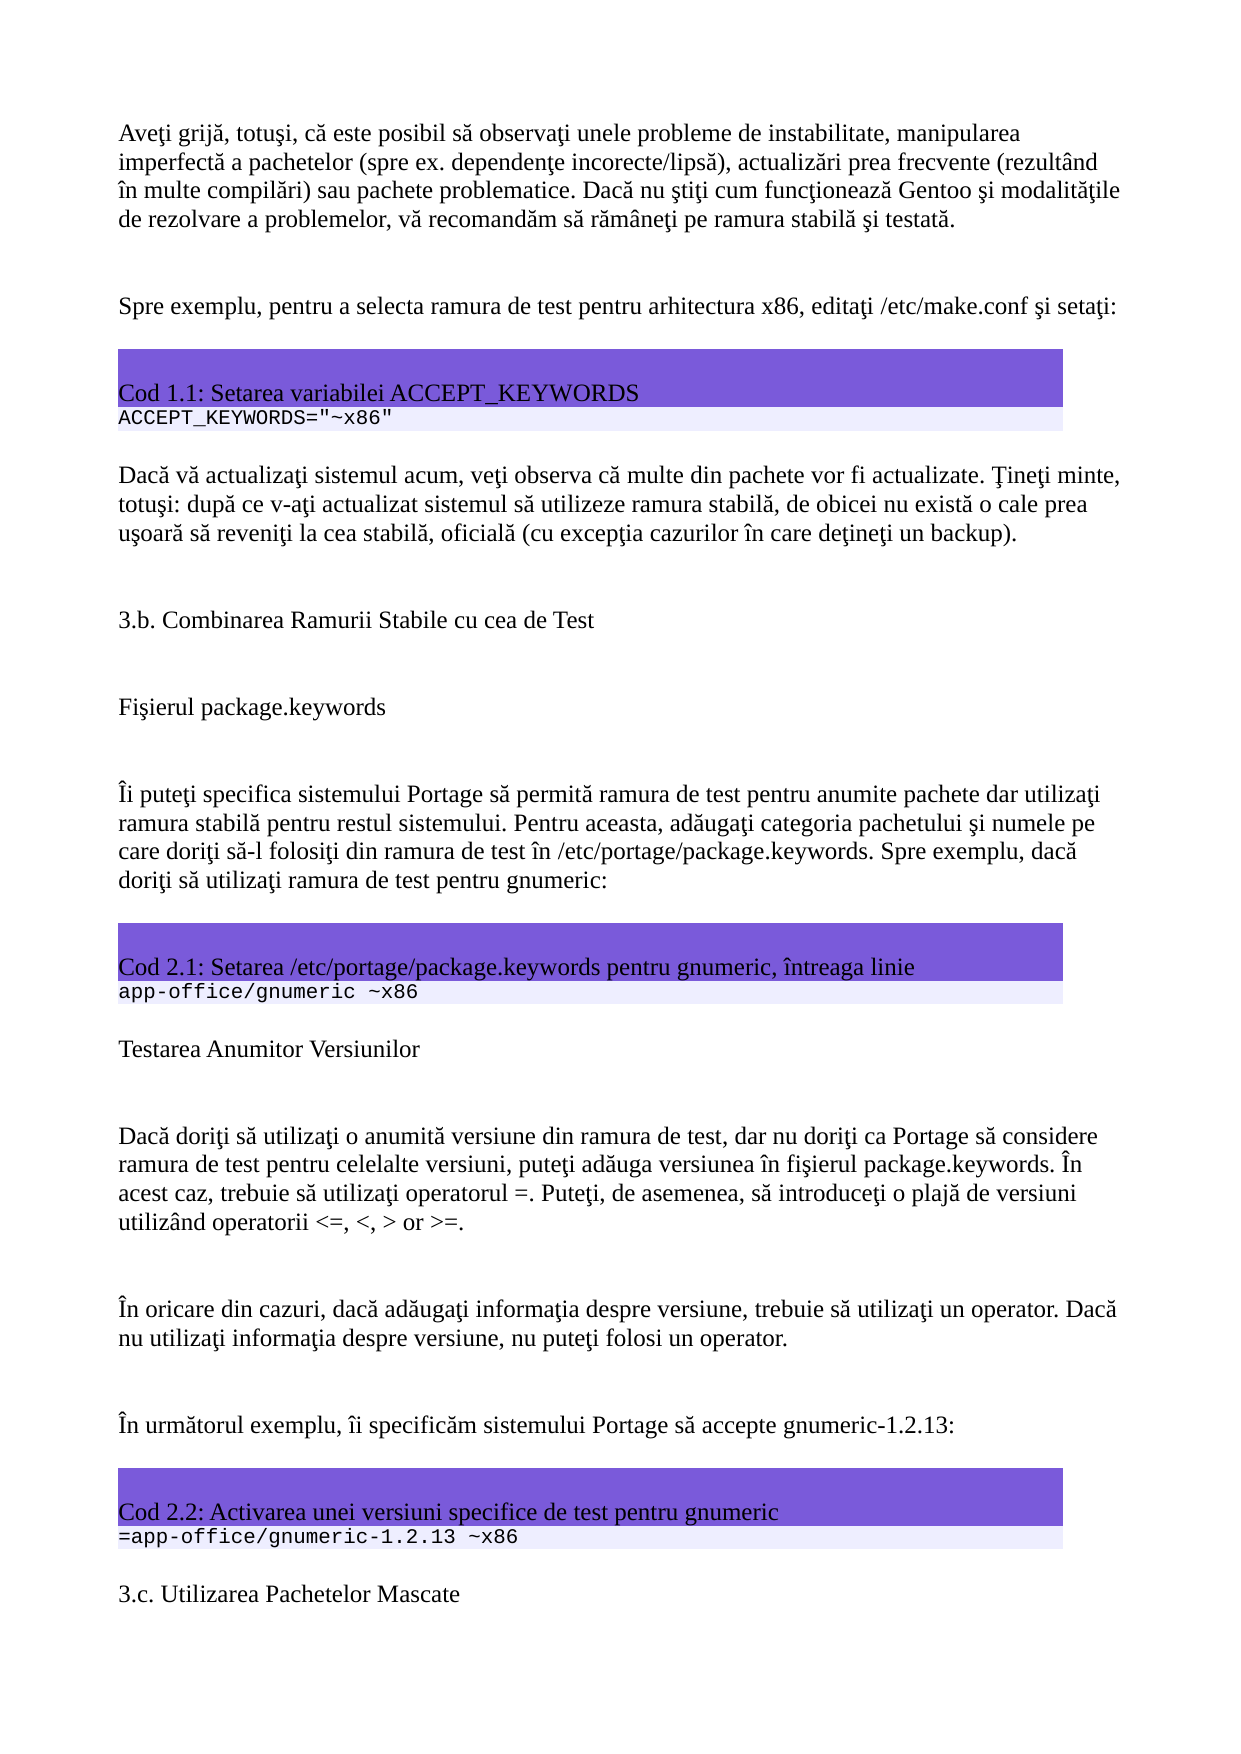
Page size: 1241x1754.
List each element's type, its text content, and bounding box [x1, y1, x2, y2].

table_cell =app-office/gnumeric-1.2.13 ~x86 [118, 1526, 1063, 1549]
text Dacă vă actualizaţi sistemul acum, veţi observa că multe din pachete vor fi actualizate. Ţineţi minte, totuşi: după ce v-aţi actualizat sistemul să utilizeze ramura stabilă, de obicei nu există o cale prea uşoară să reveniţi la cea stabilă, oficială (cu excepţia cazurilor în care deţineţi un backup). [118, 460, 1122, 546]
text Spre exemplu, pentru a selecta ramura de test pentru arhitectura x86, editaţi /etc/make.conf şi setaţi: [118, 291, 1122, 320]
table_cell app-office/gnumeric ~x86 [118, 981, 1063, 1004]
table_header Cod 1.1: Setarea variabilei ACCEPT_KEYWORDS [118, 349, 1063, 407]
text Dacă doriţi să utilizaţi o anumită versiune din ramura de test, dar nu doriţi ca Portage să considere ramura de test pentru celelalte versiuni, puteţi adăuga versiunea în fişierul package.keywords. În acest caz, trebuie să utilizaţi operatorul =. Puteţi, de asemenea, să introduceţi o plajă de versiuni utilizând operatorii <=, <, > or >=. [118, 1121, 1122, 1236]
text În următorul exemplu, îi specificăm sistemului Portage să accepte gnumeric-1.2.13: [118, 1410, 1122, 1439]
text 3.b. Combinarea Ramurii Stabile cu cea de Test [118, 605, 1122, 633]
table_cell ACCEPT_KEYWORDS="~x86" [118, 407, 1063, 431]
text Aveţi grijă, totuşi, că este posibil să observaţi unele probleme de instabilitate, manipularea imperfectă a pachetelor (spre ex. dependenţe incorecte/lipsă), actualizări prea frecvente (rezultând în multe compilări) sau pachete problematice. Dacă nu ştiţi cum funcţionează Gentoo şi modalităţile de rezolvare a problemelor, vă recomandăm să rămâneţi pe ramura stabilă şi testată. [118, 118, 1122, 233]
text În oricare din cazuri, dacă adăugaţi informaţia despre versiune, trebuie să utilizaţi un operator. Dacă nu utilizaţi informaţia despre versiune, nu puteţi folosi un operator. [118, 1294, 1122, 1352]
table_header Cod 2.2: Activarea unei versiuni specifice de test pentru gnumeric [118, 1468, 1063, 1526]
text Fişierul package.keywords [118, 692, 1122, 721]
table_header Cod 2.1: Setarea /etc/portage/package.keywords pentru gnumeric, întreaga linie [118, 923, 1063, 981]
text Testarea Anumitor Versiunilor [118, 1034, 1122, 1062]
text Îi puteţi specifica sistemului Portage să permită ramura de test pentru anumite pachete dar utilizaţi ramura stabilă pentru restul sistemului. Pentru aceasta, adăugaţi categoria pachetului şi numele pe care doriţi să-l folosiţi din ramura de test în /etc/portage/package.keywords. Spre exemplu, dacă doriţi să utilizaţi ramura de test pentru gnumeric: [118, 779, 1122, 894]
text 3.c. Utilizarea Pachetelor Mascate [118, 1579, 1122, 1607]
